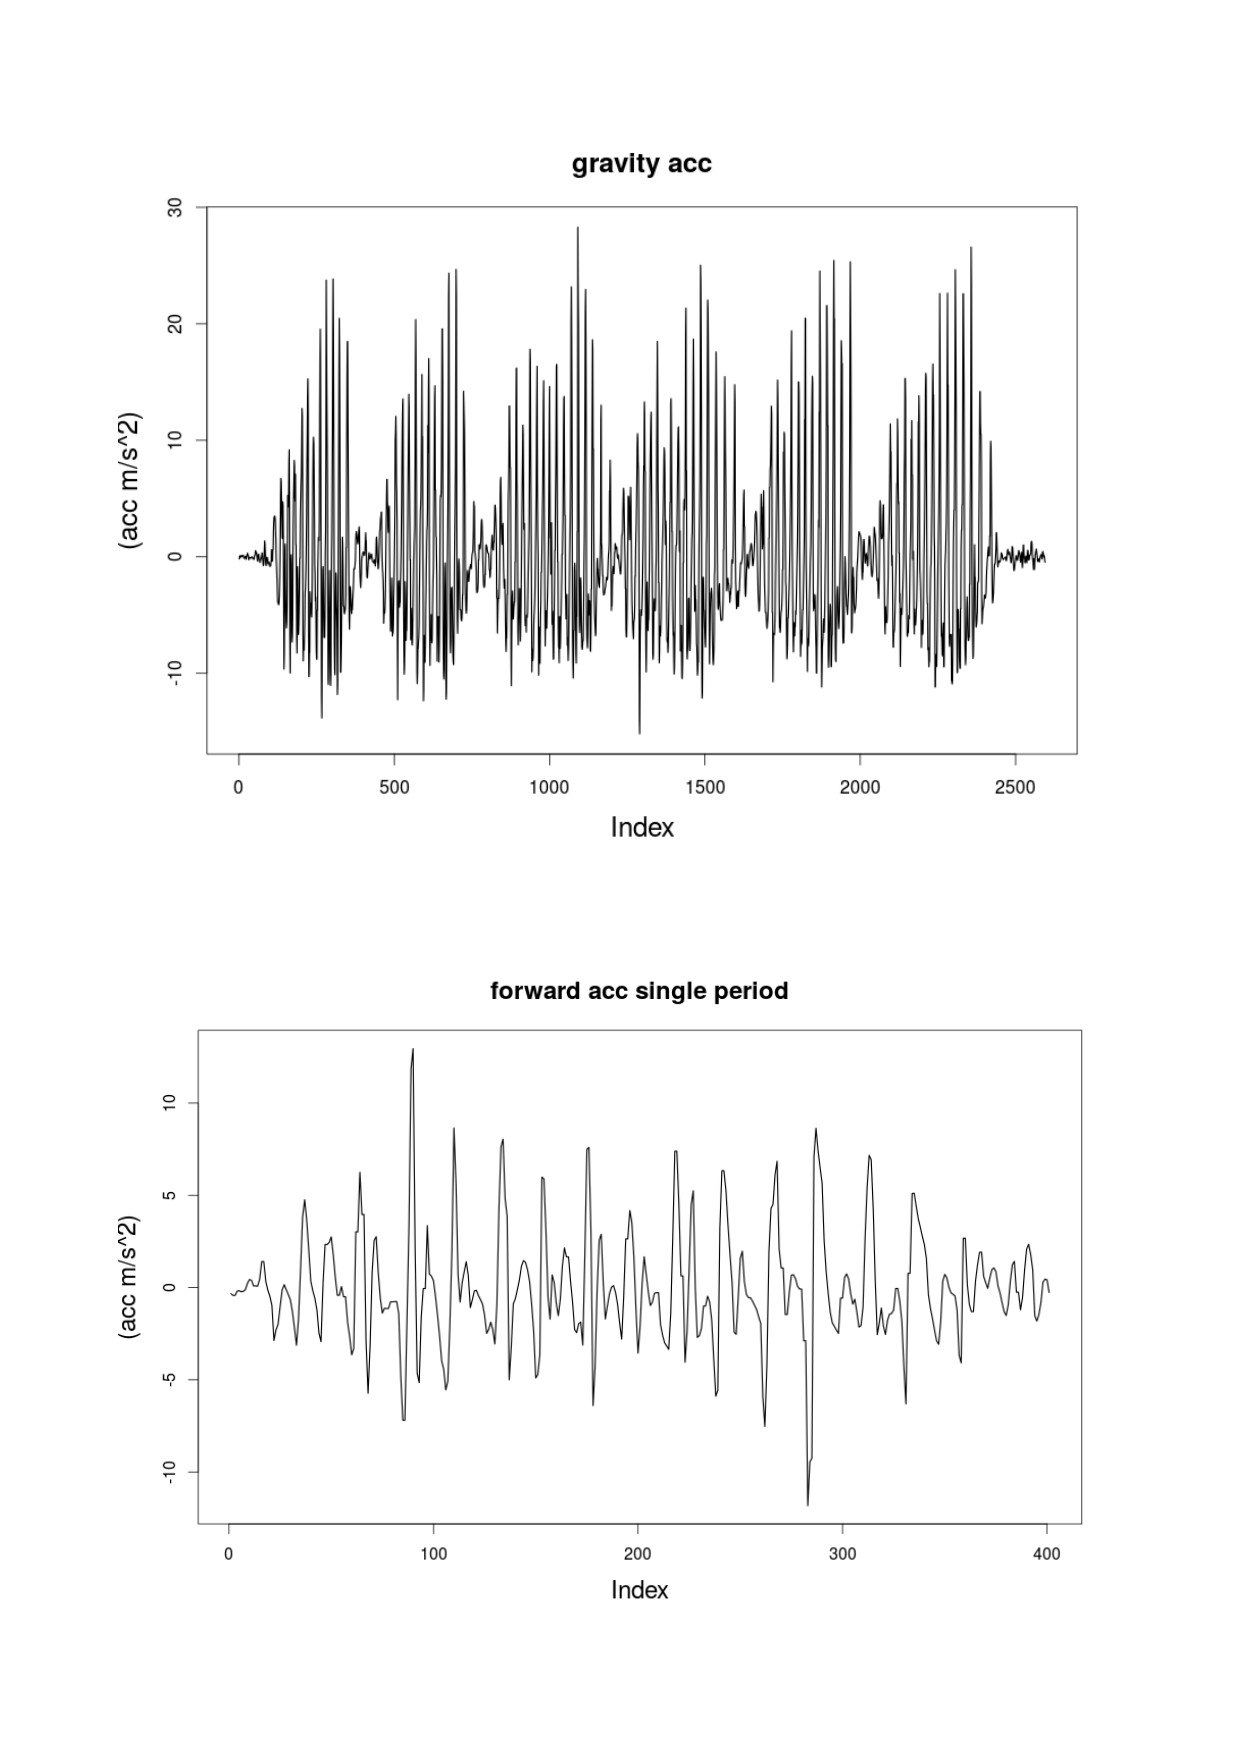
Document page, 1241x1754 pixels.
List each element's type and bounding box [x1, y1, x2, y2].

picture [118, 118, 1123, 865]
picture [118, 950, 1123, 1624]
